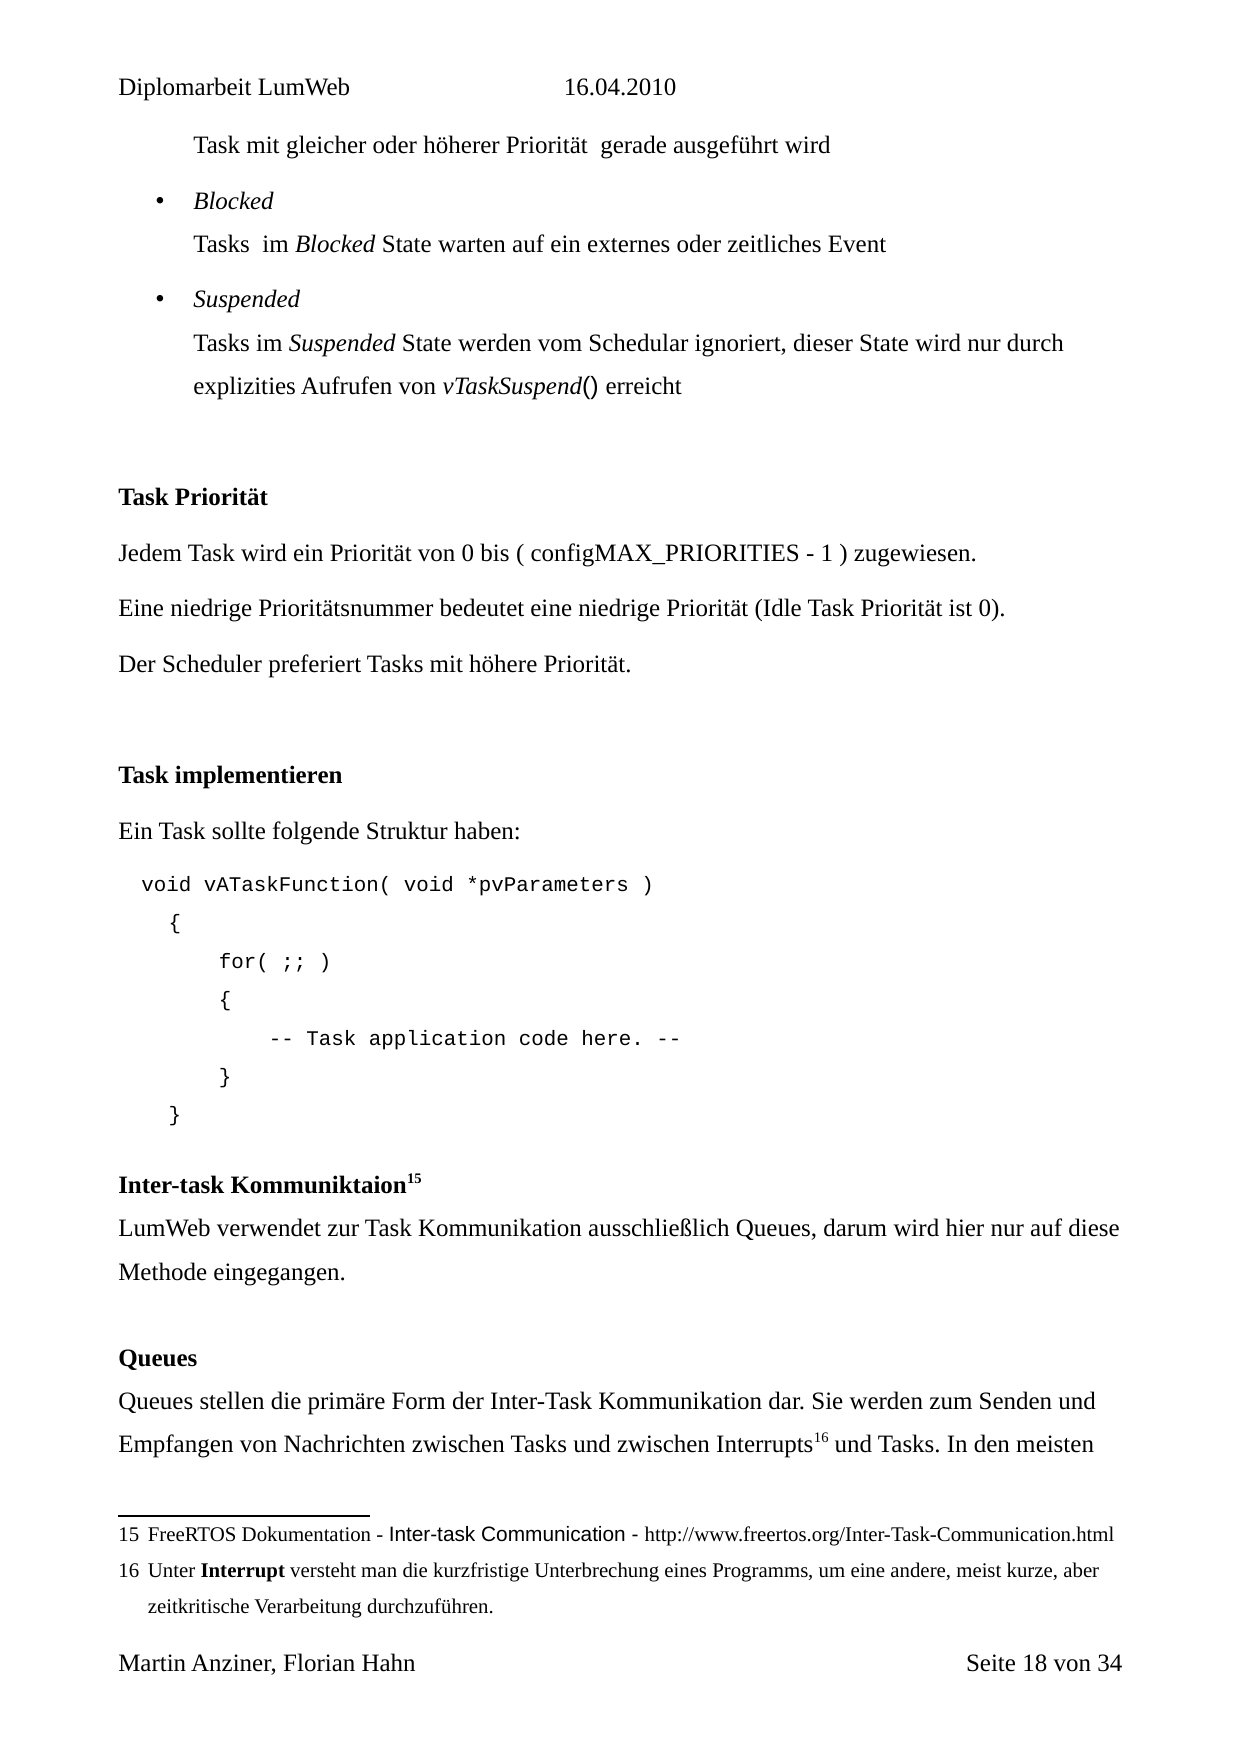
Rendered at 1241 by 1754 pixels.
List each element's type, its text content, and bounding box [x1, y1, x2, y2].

text Queues [118, 1343, 1122, 1372]
text } [118, 1064, 1122, 1089]
text { [118, 910, 1122, 936]
text LumWeb verwendet zur Task Kommunikation ausschließlich Queues, darum wird hier nur auf diese Methode eingegangen. [118, 1213, 1122, 1285]
text Queues stellen die primäre Form der Inter-Task Kommunikation dar. Sie werden zum Senden und Empfangen von Nachrichten zwischen Tasks und zwischen Interrupts und Tasks. In den meisten [118, 1386, 1122, 1458]
list Suspended Tasks im Suspended State werden vom Schedular ignoriert, dieser State wird nur durch explizities Aufrufen von vTaskSuspend() erreicht [156, 284, 1122, 399]
text Der Scheduler preferiert Tasks mit höhere Priorität. [118, 649, 1122, 678]
text Unter Interrupt versteht man die kurzfristige Unterbrechung eines Programms, um eine andere, meist kurze, aber zeitkritische Verarbeitung durchzuführen. [118, 1558, 1122, 1618]
text Jedem Task wird ein Priorität von 0 bis ( configMAX_PRIORITIES - 1 ) zugewiesen. [118, 538, 1122, 566]
text Task implementieren [118, 760, 1122, 789]
list Blocked Tasks im Blocked State warten auf ein externes oder zeitliches Event [156, 186, 1122, 258]
text Task Priorität [118, 482, 1122, 511]
text } [118, 1102, 1122, 1128]
text FreeRTOS Dokumentation - Inter-task Communication - http://www.freertos.org/Inter-Task-Communication.html [118, 1522, 1122, 1546]
text void vATaskFunction( void *pvParameters ) [118, 871, 1122, 897]
text -- Task application code here. -- [118, 1026, 1122, 1051]
text { [118, 987, 1122, 1013]
text Inter-task Kommuniktaion [118, 1170, 1122, 1199]
text Eine niedrige Prioritätsnummer bedeutet eine niedrige Priorität (Idle Task Priorität ist 0). [118, 593, 1122, 622]
text Ein Task sollte folgende Struktur haben: [118, 816, 1122, 844]
list Task mit gleicher oder höherer Priorität gerade ausgeführt wird [156, 130, 1122, 159]
text for( ;; ) [118, 949, 1122, 974]
